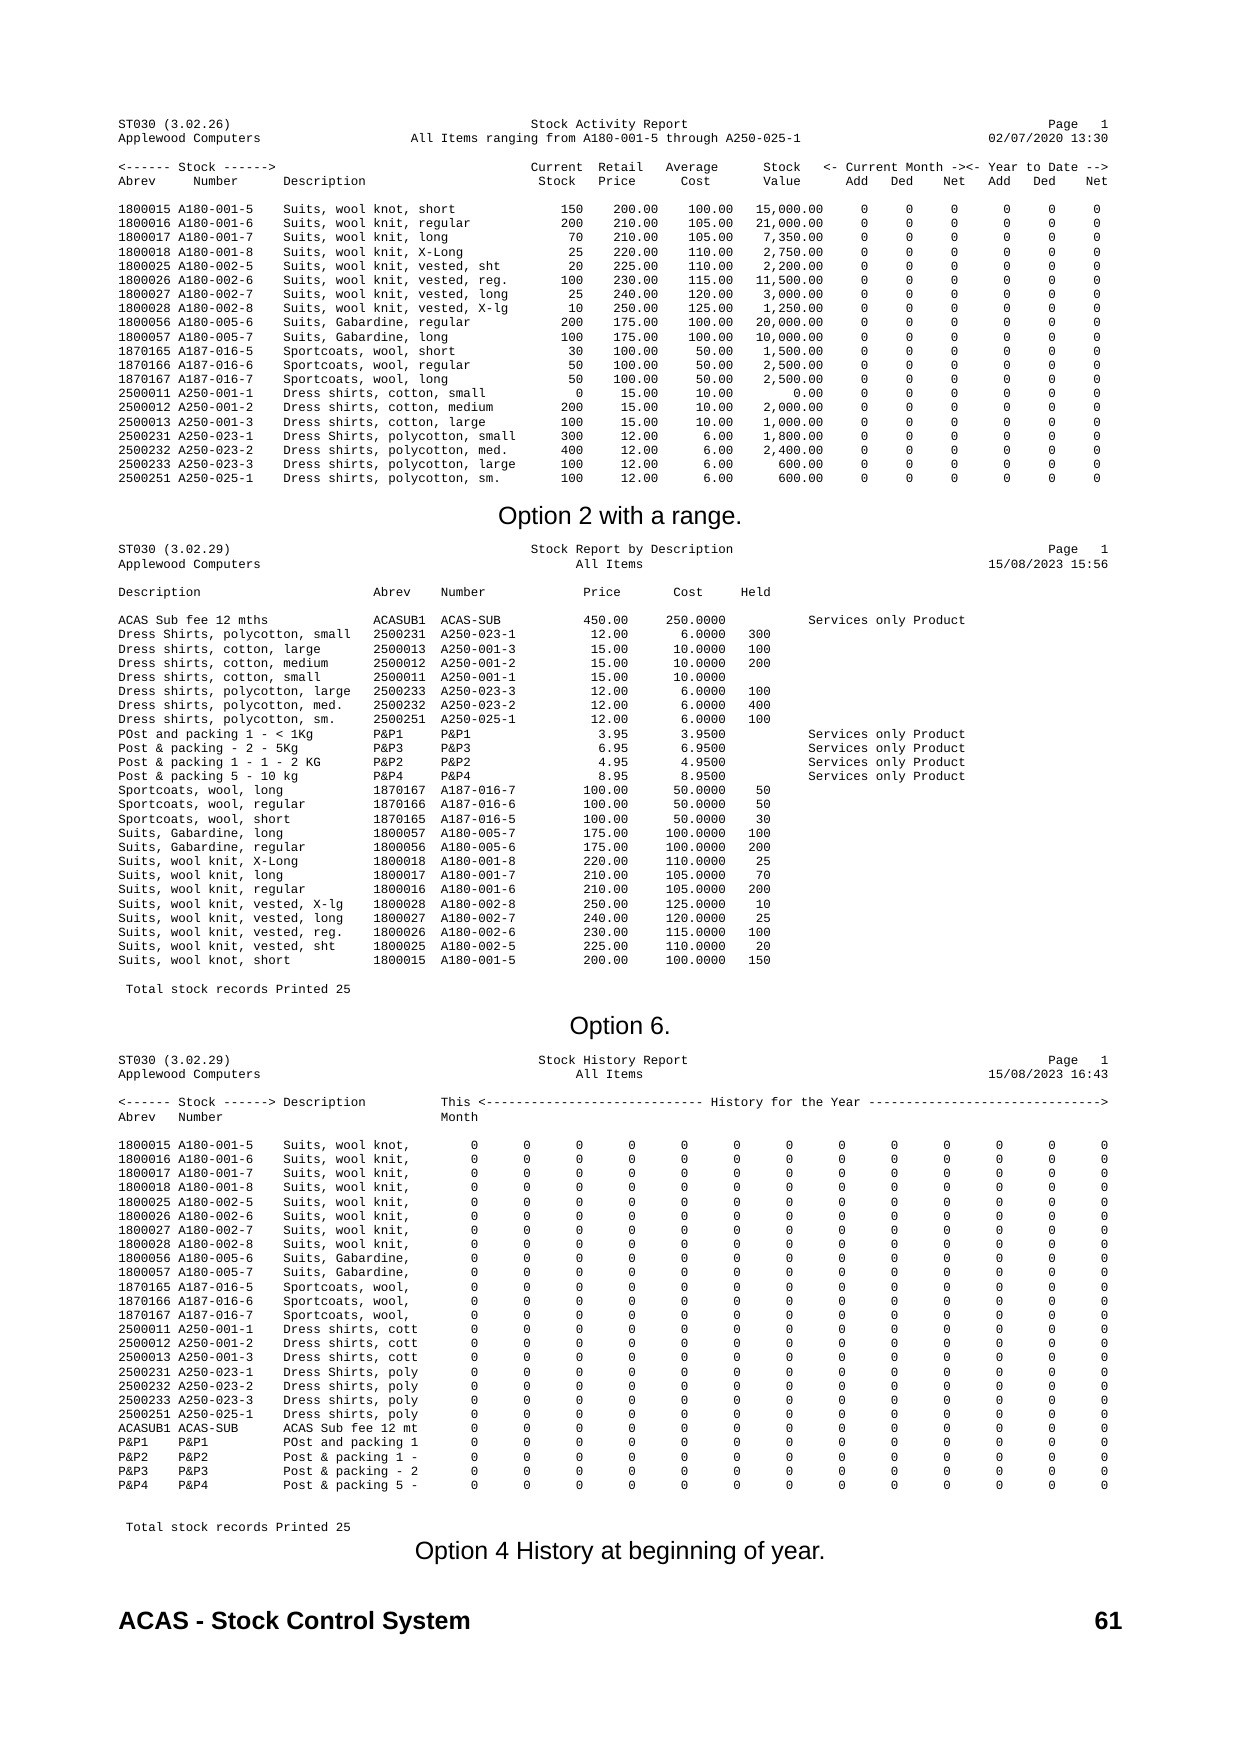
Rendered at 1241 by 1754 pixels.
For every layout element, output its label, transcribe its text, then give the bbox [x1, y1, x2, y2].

text Total stock records Printed 25 [118, 1521, 1122, 1536]
text 1800016 A180-001-6 Suits, wool knit, 0 0 0 0 0 0 0 0 0 0 0 0 0 [118, 1153, 1122, 1167]
text 1800016 A180-001-6 Suits, wool knit, regular 200 210.00 105.00 21,000.00 0 0 0 0 0 0 [118, 217, 1122, 231]
text Abrev Number Description Stock Price Cost Value Add Ded Net Add Ded Net [118, 175, 1122, 189]
text 1870167 A187-016-7 Sportcoats, wool, long 50 100.00 50.00 2,500.00 0 0 0 0 0 0 [118, 373, 1122, 387]
text Description Abrev Number Price Cost Held [118, 586, 1122, 600]
text Suits, wool knit, regular 1800016 A180-001-6 210.00 105.0000 200 [118, 883, 1122, 898]
text 1800056 A180-005-6 Suits, Gabardine, 0 0 0 0 0 0 0 0 0 0 0 0 0 [118, 1252, 1122, 1266]
text 2500233 A250-023-3 Dress shirts, poly 0 0 0 0 0 0 0 0 0 0 0 0 0 [118, 1394, 1122, 1408]
text Option 4 History at beginning of year. [118, 1536, 1122, 1564]
text Applewood Computers All Items 15/08/2023 16:43 [118, 1068, 1122, 1082]
text Dress Shirts, polycotton, small 2500231 A250-023-1 12.00 6.0000 300 [118, 628, 1122, 643]
text P&P2 P&P2 Post & packing 1 - 0 0 0 0 0 0 0 0 0 0 0 0 0 [118, 1451, 1122, 1465]
text P&P1 P&P1 POst and packing 1 0 0 0 0 0 0 0 0 0 0 0 0 0 [118, 1436, 1122, 1451]
text Suits, wool knit, long 1800017 A180-001-7 210.00 105.0000 70 [118, 869, 1122, 883]
text Applewood Computers All Items 15/08/2023 15:56 [118, 558, 1122, 572]
text 2500013 A250-001-3 Dress shirts, cott 0 0 0 0 0 0 0 0 0 0 0 0 0 [118, 1351, 1122, 1366]
text <------ Stock ------> Description This <----------------------------- History for the Year -------------------------------> [118, 1096, 1122, 1111]
text 1870165 A187-016-5 Sportcoats, wool, short 30 100.00 50.00 1,500.00 0 0 0 0 0 0 [118, 345, 1122, 359]
text ACAS Sub fee 12 mths ACASUB1 ACAS-SUB 450.00 250.0000 Services only Product [118, 614, 1122, 628]
text 2500233 A250-023-3 Dress shirts, polycotton, large 100 12.00 6.00 600.00 0 0 0 0 0 0 [118, 458, 1122, 472]
text 1800026 A180-002-6 Suits, wool knit, vested, reg. 100 230.00 115.00 11,500.00 0 0 0 0 0 0 [118, 274, 1122, 288]
text Sportcoats, wool, regular 1870166 A187-016-6 100.00 50.0000 50 [118, 798, 1122, 813]
text Abrev Number Month [118, 1111, 1122, 1125]
text 1800028 A180-002-8 Suits, wool knit, 0 0 0 0 0 0 0 0 0 0 0 0 0 [118, 1238, 1122, 1252]
text 2500013 A250-001-3 Dress shirts, cotton, large 100 15.00 10.00 1,000.00 0 0 0 0 0 0 [118, 416, 1122, 430]
text Suits, wool knit, vested, sht 1800025 A180-002-5 225.00 110.0000 20 [118, 940, 1122, 954]
text 1870165 A187-016-5 Sportcoats, wool, 0 0 0 0 0 0 0 0 0 0 0 0 0 [118, 1281, 1122, 1295]
text Dress shirts, cotton, large 2500013 A250-001-3 15.00 10.0000 100 [118, 643, 1122, 657]
text ACASUB1 ACAS-SUB ACAS Sub fee 12 mt 0 0 0 0 0 0 0 0 0 0 0 0 0 [118, 1422, 1122, 1436]
text 1800025 A180-002-5 Suits, wool knit, 0 0 0 0 0 0 0 0 0 0 0 0 0 [118, 1196, 1122, 1210]
text Sportcoats, wool, long 1870167 A187-016-7 100.00 50.0000 50 [118, 784, 1122, 798]
text 1800057 A180-005-7 Suits, Gabardine, long 100 175.00 100.00 10,000.00 0 0 0 0 0 0 [118, 331, 1122, 345]
text Option 6. [118, 1011, 1122, 1040]
text 1800018 A180-001-8 Suits, wool knit, 0 0 0 0 0 0 0 0 0 0 0 0 0 [118, 1181, 1122, 1196]
text 1800015 A180-001-5 Suits, wool knot, 0 0 0 0 0 0 0 0 0 0 0 0 0 [118, 1139, 1122, 1153]
text Dress shirts, polycotton, med. 2500232 A250-023-2 12.00 6.0000 400 [118, 699, 1122, 713]
text Dress shirts, cotton, small 2500011 A250-001-1 15.00 10.0000 [118, 671, 1122, 685]
text ST030 (3.02.26) Stock Activity Report Page 1 [118, 118, 1122, 132]
text Applewood Computers All Items ranging from A180-001-5 through A250-025-1 02/07/2020 13:30 [118, 132, 1122, 146]
text ST030 (3.02.29) Stock Report by Description Page 1 [118, 543, 1122, 558]
text 1800018 A180-001-8 Suits, wool knit, X-Long 25 220.00 110.00 2,750.00 0 0 0 0 0 0 [118, 246, 1122, 260]
text 1800028 A180-002-8 Suits, wool knit, vested, X-lg 10 250.00 125.00 1,250.00 0 0 0 0 0 0 [118, 302, 1122, 316]
text ST030 (3.02.29) Stock History Report Page 1 [118, 1054, 1122, 1068]
text 1870166 A187-016-6 Sportcoats, wool, regular 50 100.00 50.00 2,500.00 0 0 0 0 0 0 [118, 359, 1122, 373]
text P&P4 P&P4 Post & packing 5 - 0 0 0 0 0 0 0 0 0 0 0 0 0 [118, 1479, 1122, 1493]
text Suits, wool knit, vested, X-lg 1800028 A180-002-8 250.00 125.0000 10 [118, 898, 1122, 912]
text 2500251 A250-025-1 Dress shirts, polycotton, sm. 100 12.00 6.00 600.00 0 0 0 0 0 0 [118, 472, 1122, 486]
text 2500251 A250-025-1 Dress shirts, poly 0 0 0 0 0 0 0 0 0 0 0 0 0 [118, 1408, 1122, 1422]
text 1800057 A180-005-7 Suits, Gabardine, 0 0 0 0 0 0 0 0 0 0 0 0 0 [118, 1266, 1122, 1281]
text Suits, Gabardine, regular 1800056 A180-005-6 175.00 100.0000 200 [118, 841, 1122, 855]
text Option 2 with a range. [118, 501, 1122, 529]
text Suits, wool knit, X-Long 1800018 A180-001-8 220.00 110.0000 25 [118, 855, 1122, 869]
text Suits, wool knot, short 1800015 A180-001-5 200.00 100.0000 150 [118, 954, 1122, 968]
text Post & packing 1 - 1 - 2 KG P&P2 P&P2 4.95 4.9500 Services only Product [118, 756, 1122, 770]
text POst and packing 1 - < 1Kg P&P1 P&P1 3.95 3.9500 Services only Product [118, 728, 1122, 742]
text 2500012 A250-001-2 Dress shirts, cotton, medium 200 15.00 10.00 2,000.00 0 0 0 0 0 0 [118, 401, 1122, 416]
text 1800027 A180-002-7 Suits, wool knit, vested, long 25 240.00 120.00 3,000.00 0 0 0 0 0 0 [118, 288, 1122, 302]
text 1800017 A180-001-7 Suits, wool knit, long 70 210.00 105.00 7,350.00 0 0 0 0 0 0 [118, 231, 1122, 246]
text Total stock records Printed 25 [118, 983, 1122, 997]
text 1800056 A180-005-6 Suits, Gabardine, regular 200 175.00 100.00 20,000.00 0 0 0 0 0 0 [118, 316, 1122, 331]
text 2500231 A250-023-1 Dress Shirts, polycotton, small 300 12.00 6.00 1,800.00 0 0 0 0 0 0 [118, 430, 1122, 444]
text Sportcoats, wool, short 1870165 A187-016-5 100.00 50.0000 30 [118, 813, 1122, 827]
text Dress shirts, polycotton, sm. 2500251 A250-025-1 12.00 6.0000 100 [118, 713, 1122, 728]
text Suits, wool knit, vested, long 1800027 A180-002-7 240.00 120.0000 25 [118, 912, 1122, 926]
text Suits, wool knit, vested, reg. 1800026 A180-002-6 230.00 115.0000 100 [118, 926, 1122, 940]
text 1800026 A180-002-6 Suits, wool knit, 0 0 0 0 0 0 0 0 0 0 0 0 0 [118, 1210, 1122, 1224]
text 1800025 A180-002-5 Suits, wool knit, vested, sht 20 225.00 110.00 2,200.00 0 0 0 0 0 0 [118, 260, 1122, 274]
text 1870166 A187-016-6 Sportcoats, wool, 0 0 0 0 0 0 0 0 0 0 0 0 0 [118, 1295, 1122, 1309]
text 2500232 A250-023-2 Dress shirts, polycotton, med. 400 12.00 6.00 2,400.00 0 0 0 0 0 0 [118, 444, 1122, 458]
text 1800015 A180-001-5 Suits, wool knot, short 150 200.00 100.00 15,000.00 0 0 0 0 0 0 [118, 203, 1122, 217]
text 2500011 A250-001-1 Dress shirts, cott 0 0 0 0 0 0 0 0 0 0 0 0 0 [118, 1323, 1122, 1337]
text 2500011 A250-001-1 Dress shirts, cotton, small 0 15.00 10.00 0.00 0 0 0 0 0 0 [118, 387, 1122, 401]
text P&P3 P&P3 Post & packing - 2 0 0 0 0 0 0 0 0 0 0 0 0 0 [118, 1465, 1122, 1479]
text <------ Stock ------> Current Retail Average Stock <- Current Month -><- Year to Date --> [118, 161, 1122, 175]
text Post & packing 5 - 10 kg P&P4 P&P4 8.95 8.9500 Services only Product [118, 770, 1122, 784]
text 1870167 A187-016-7 Sportcoats, wool, 0 0 0 0 0 0 0 0 0 0 0 0 0 [118, 1309, 1122, 1323]
text Dress shirts, polycotton, large 2500233 A250-023-3 12.00 6.0000 100 [118, 685, 1122, 699]
text 1800027 A180-002-7 Suits, wool knit, 0 0 0 0 0 0 0 0 0 0 0 0 0 [118, 1224, 1122, 1238]
text Post & packing - 2 - 5Kg P&P3 P&P3 6.95 6.9500 Services only Product [118, 742, 1122, 756]
text 1800017 A180-001-7 Suits, wool knit, 0 0 0 0 0 0 0 0 0 0 0 0 0 [118, 1167, 1122, 1181]
text 2500231 A250-023-1 Dress Shirts, poly 0 0 0 0 0 0 0 0 0 0 0 0 0 [118, 1366, 1122, 1380]
text Suits, Gabardine, long 1800057 A180-005-7 175.00 100.0000 100 [118, 827, 1122, 841]
text Dress shirts, cotton, medium 2500012 A250-001-2 15.00 10.0000 200 [118, 657, 1122, 671]
text 2500012 A250-001-2 Dress shirts, cott 0 0 0 0 0 0 0 0 0 0 0 0 0 [118, 1337, 1122, 1351]
text 2500232 A250-023-2 Dress shirts, poly 0 0 0 0 0 0 0 0 0 0 0 0 0 [118, 1380, 1122, 1394]
